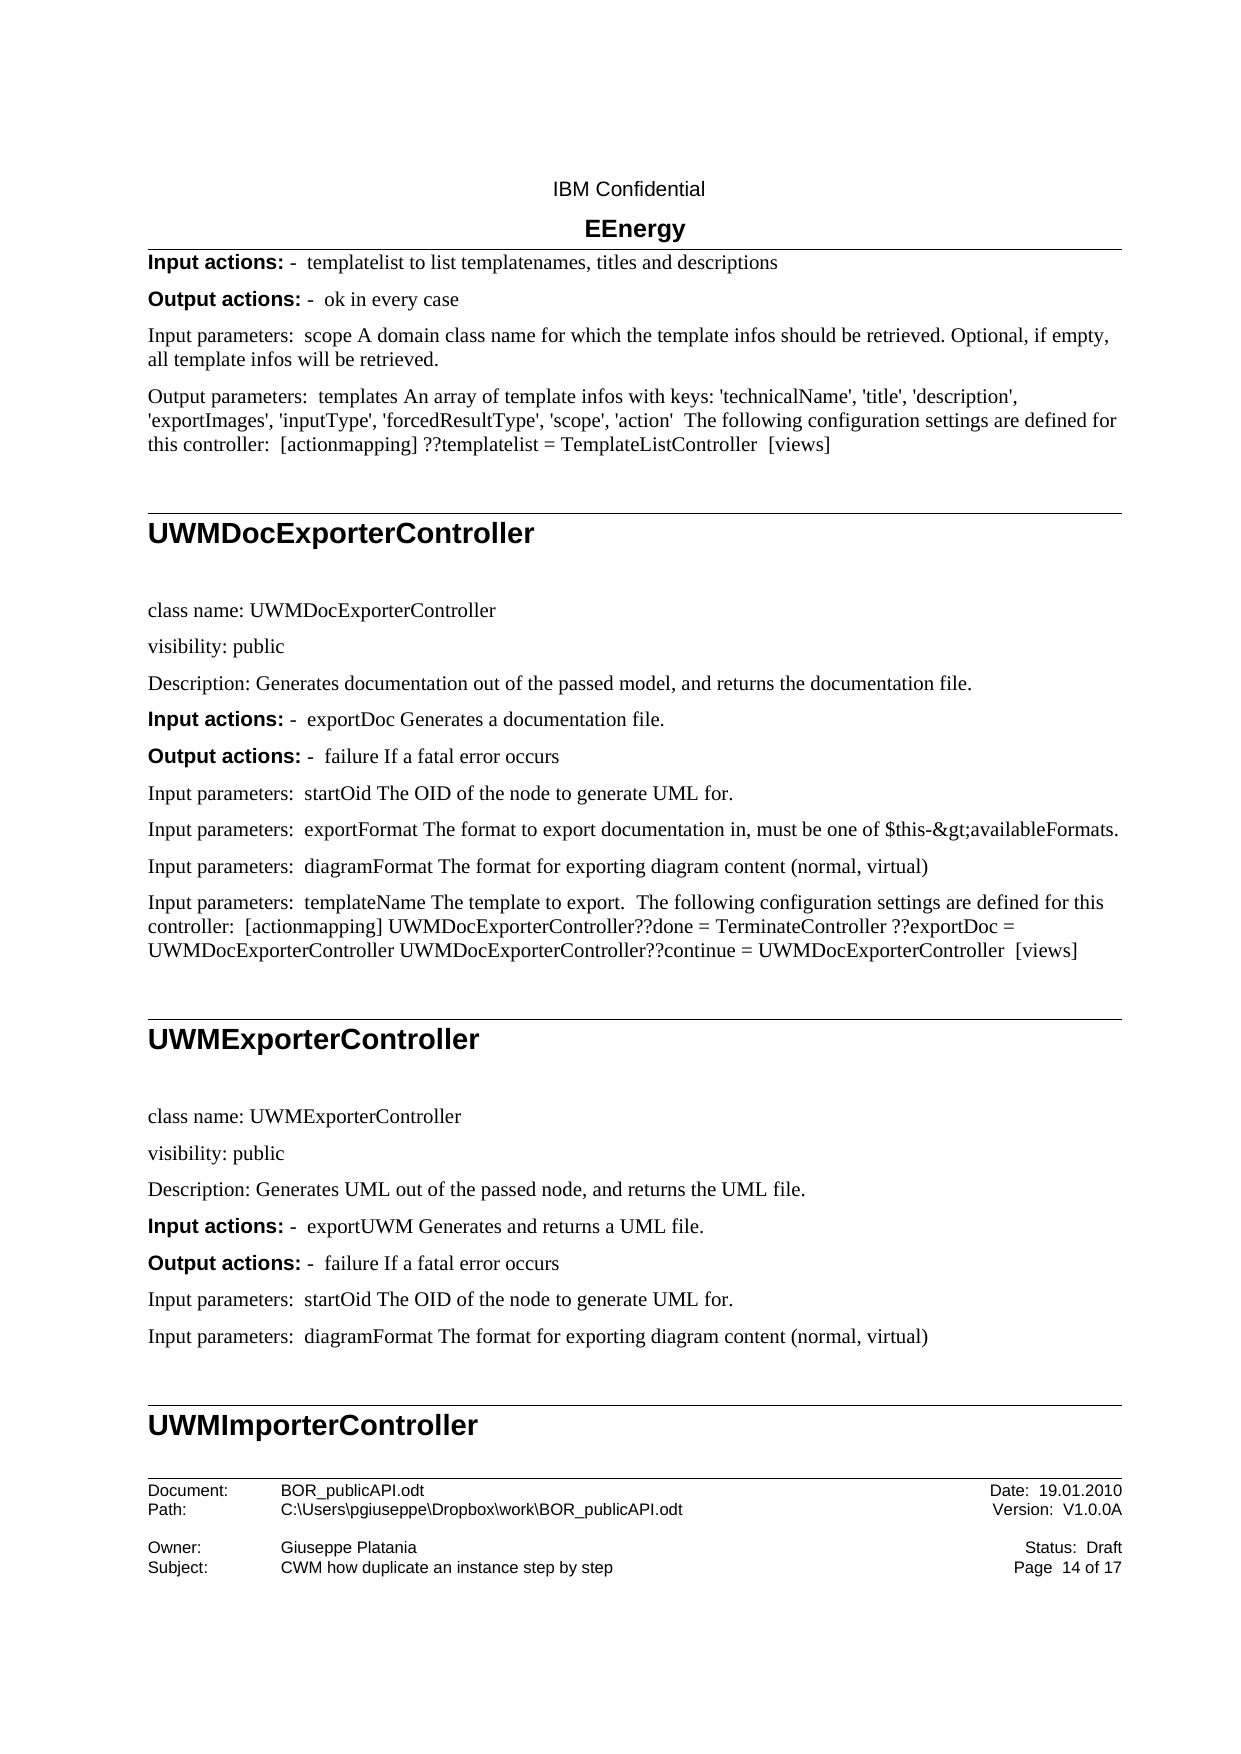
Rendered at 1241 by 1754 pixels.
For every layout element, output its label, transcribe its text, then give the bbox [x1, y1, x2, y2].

text Input parameters: diagramFormat The format for exporting diagram content (normal, virtual) [148, 854, 1122, 878]
text Input parameters: templateName The template to export. The following configuration settings are defined for this controller: [actionmapping] UWMDocExporterController??done = TerminateController ??exportDoc = UWMDocExporterController UWMDocExporterController??continue = UWMDocExporterController [views] [148, 890, 1122, 962]
text Output actions: - ok in every case [148, 286, 1122, 311]
text Input actions: - exportUWM Generates and returns a UML file. [148, 1214, 1122, 1238]
subtitle UWMExporterController [148, 1020, 1122, 1056]
text class name: UWMExporterController [148, 1104, 1122, 1128]
text Input parameters: scope A domain class name for which the template infos should be retrieved. Optional, if empty, all template infos will be retrieved. [148, 323, 1122, 371]
text Input parameters: exportFormat The format to export documentation in, must be one of $this-&gt;availableFormats. [148, 817, 1122, 841]
text visibility: public [148, 634, 1122, 658]
text Output actions: - failure If a fatal error occurs [148, 1250, 1122, 1274]
subtitle UWMImporterController [148, 1406, 1122, 1441]
text Description: Generates UML out of the passed node, and returns the UML file. [148, 1177, 1122, 1201]
text Description: Generates documentation out of the passed model, and returns the documentation file. [148, 671, 1122, 695]
text visibility: public [148, 1141, 1122, 1165]
text class name: UWMDocExporterController [148, 597, 1122, 622]
subtitle UWMDocExporterController [148, 514, 1122, 549]
text Output parameters: templates An array of template infos with keys: 'technicalName', 'title', 'description', 'exportImages', 'inputType', 'forcedResultType', 'scope', 'action' The following configuration settings are defined for this controller: [actionmapping] ??templatelist = TemplateListController [views] [148, 384, 1122, 456]
text Output actions: - failure If a fatal error occurs [148, 744, 1122, 768]
text Input parameters: diagramFormat The format for exporting diagram content (normal, virtual) [148, 1324, 1122, 1348]
text Input actions: - templatelist to list templatenames, titles and descriptions [148, 250, 1122, 274]
text Input parameters: startOid The OID of the node to generate UML for. [148, 781, 1122, 804]
text Input actions: - exportDoc Generates a documentation file. [148, 707, 1122, 731]
text Input parameters: startOid The OID of the node to generate UML for. [148, 1287, 1122, 1311]
